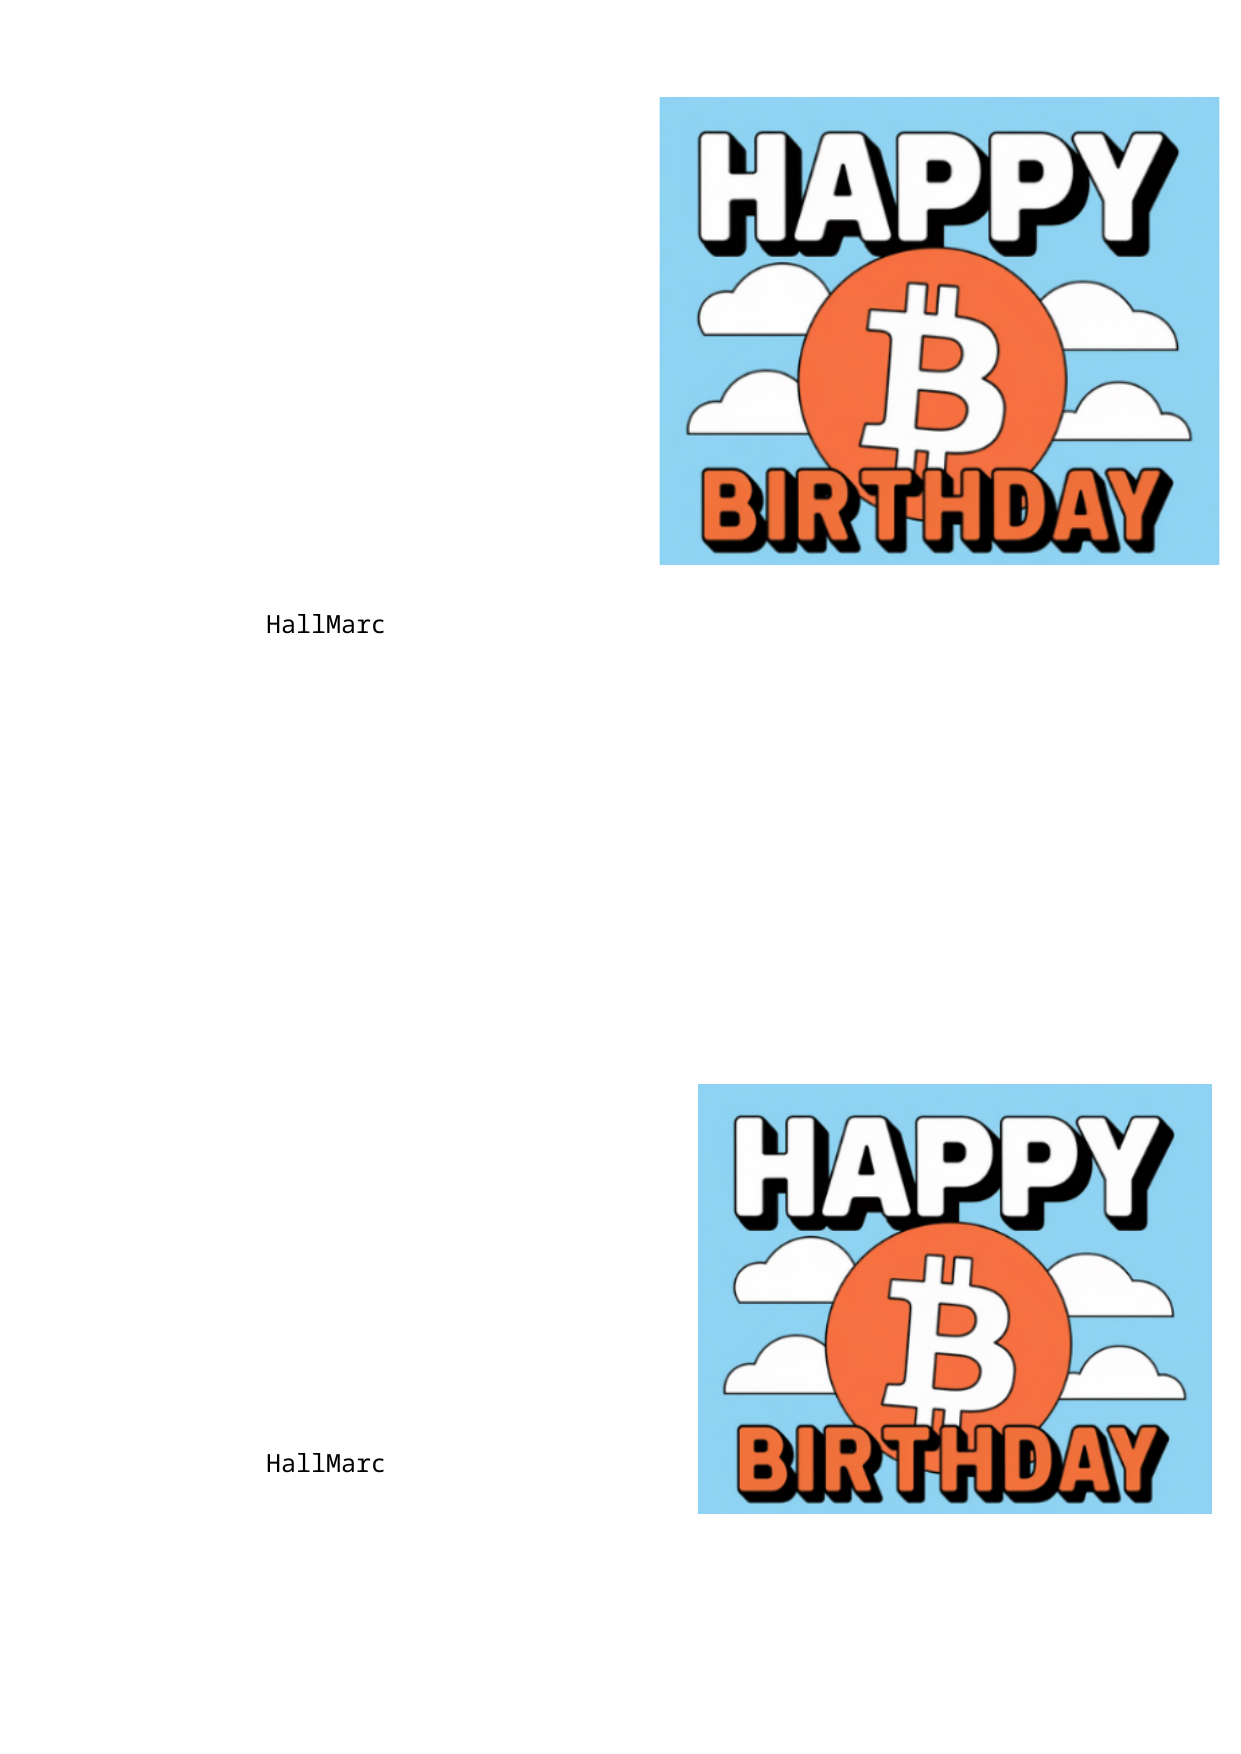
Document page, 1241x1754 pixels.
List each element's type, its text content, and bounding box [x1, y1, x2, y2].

picture [698, 1084, 1212, 1514]
text HallMarc [118, 1446, 698, 1480]
picture [659, 97, 1220, 565]
text HallMarc [118, 607, 1122, 641]
